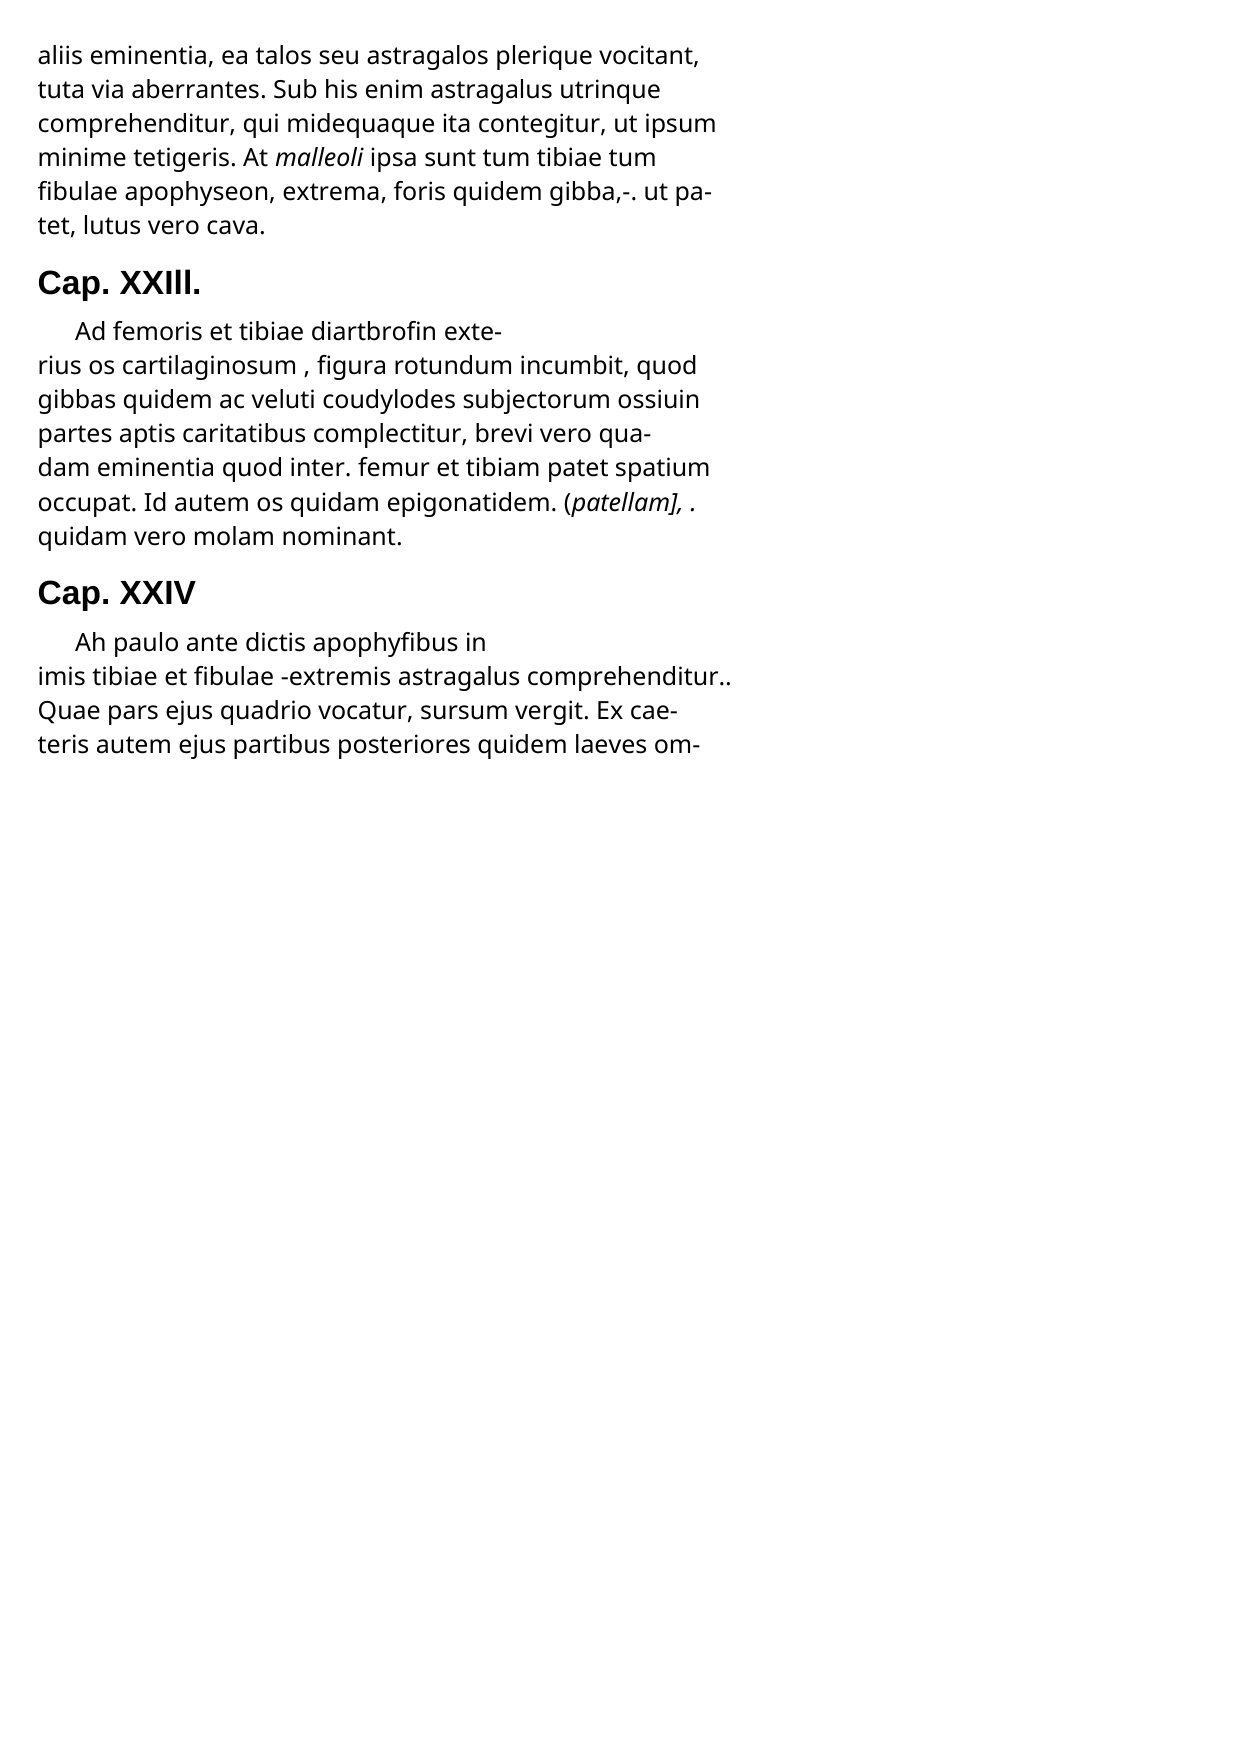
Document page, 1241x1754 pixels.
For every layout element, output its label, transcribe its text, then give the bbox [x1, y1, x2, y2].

text Ad femoris et tibiae diartbrofin exte- rius os cartilaginosum , figura rotundum incumbit, quod gibbas quidem ac veluti coudylodes subjectorum ossiuin partes aptis caritatibus complectitur, brevi vero qua- dam eminentia quod inter. femur et tibiam patet spatium occupat. Id autem os quidam epigonatidem. (patellam], . quidam vero molam nominant. [37, 314, 1203, 552]
subtitle Cap. XXIV [37, 573, 1203, 612]
subtitle Cap. XXIll. [37, 263, 1203, 301]
text Ah paulo ante dictis apophyfibus in imis tibiae et fibulae -extremis astragalus comprehenditur.. Quae pars ejus quadrio vocatur, sursum vergit. Ex cae- teris autem ejus partibus posteriores quidem laeves om- [37, 624, 1203, 761]
text aliis eminentia, ea talos seu astragalos plerique vocitant, tuta via aberrantes. Sub his enim astragalus utrinque comprehenditur, qui midequaque ita contegitur, ut ipsum minime tetigeris. At malleoli ipsa sunt tum tibiae tum fibulae apophyseon, extrema, foris quidem gibba,-. ut pa- tet, lutus vero cava. [37, 37, 1203, 242]
